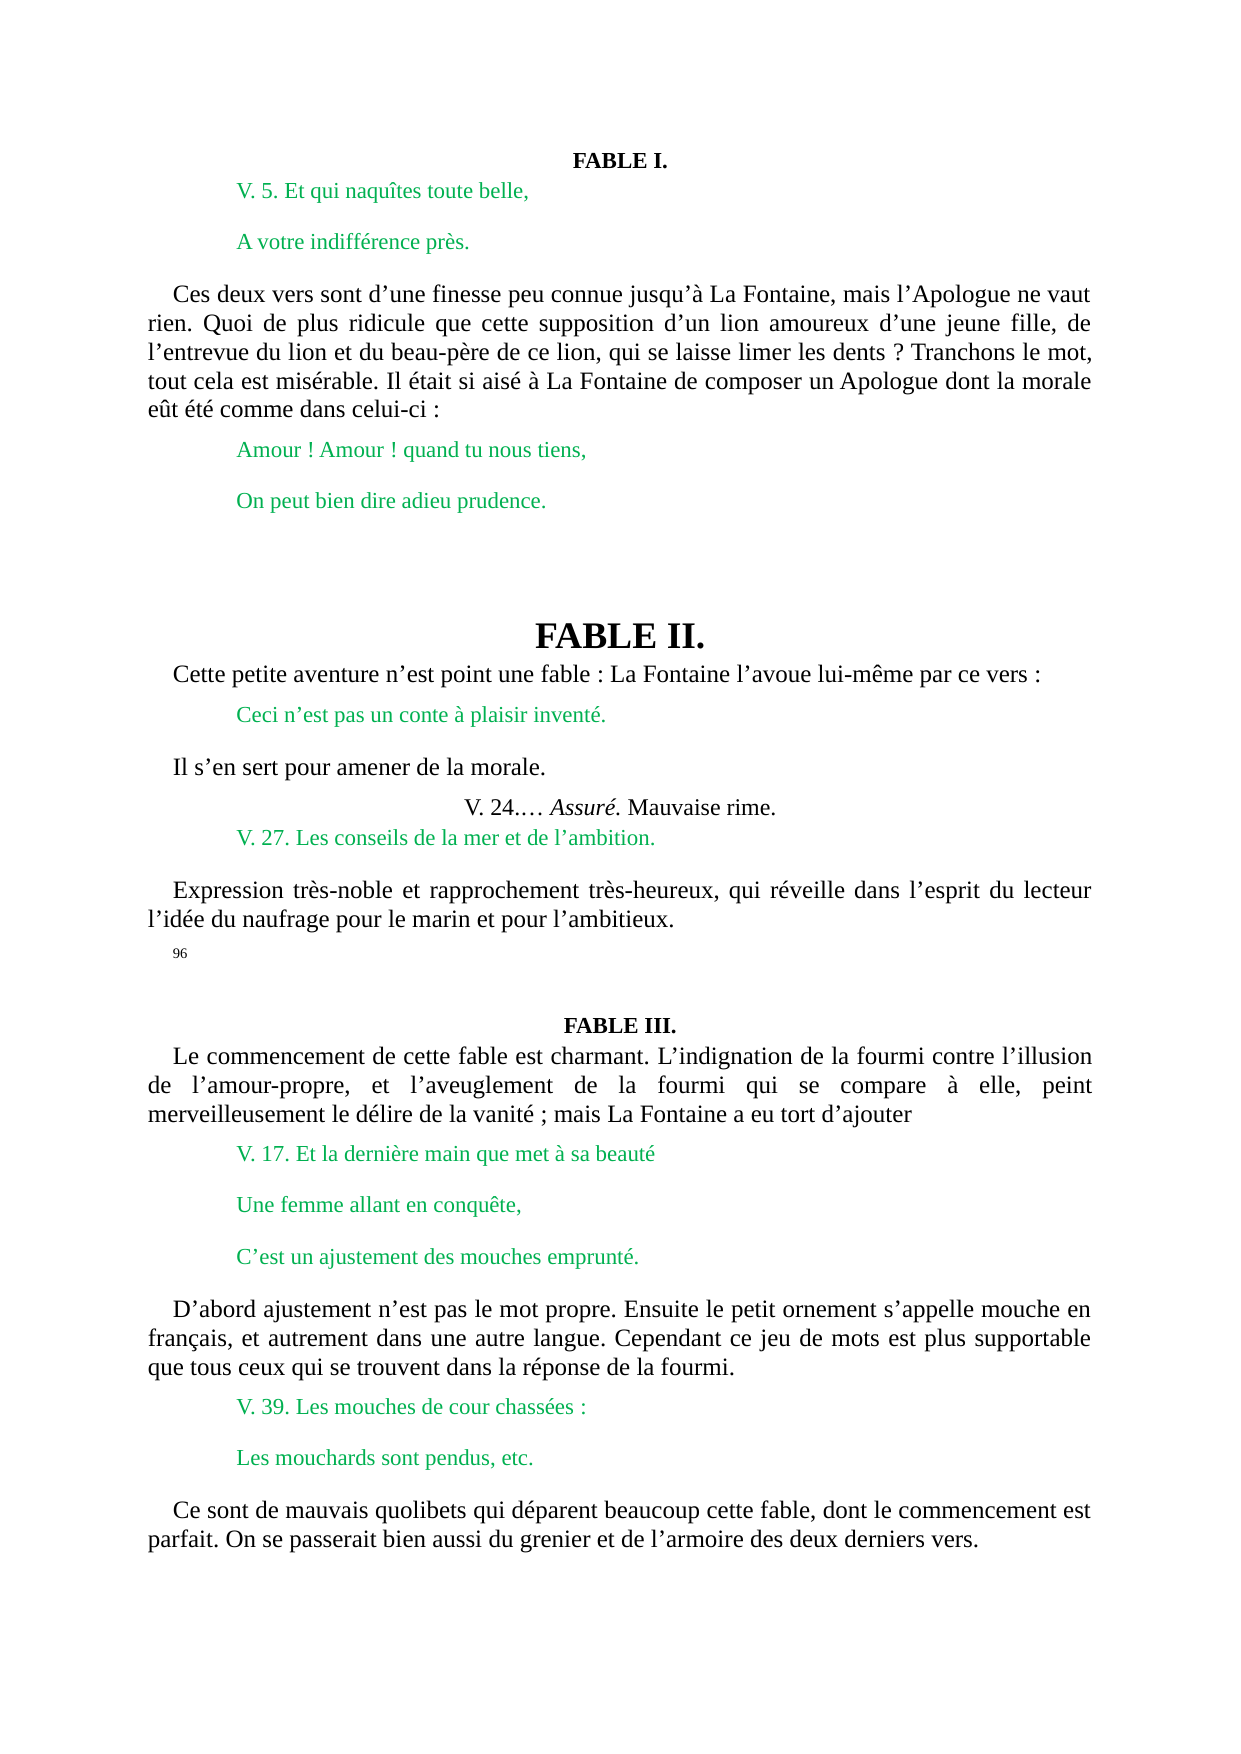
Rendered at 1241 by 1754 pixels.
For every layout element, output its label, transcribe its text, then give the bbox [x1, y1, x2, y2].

text C’est un ajustement des mouches emprunté. [236, 1243, 1093, 1269]
text Les mouchards sont pendus, etc. [236, 1444, 1093, 1471]
text Le commencement de cette fable est charmant. L’indignation de la fourmi contre l’illusion de l’amour-propre, et l’aveuglement de la fourmi qui se compare à elle, peint merveilleusement le délire de la vanité ; mais La Fontaine a eu tort d’ajouter [148, 1041, 1093, 1128]
text V. 17. Et la dernière main que met à sa beauté [236, 1140, 1093, 1166]
text Ceci n’est pas un conte à plaisir inventé. [236, 701, 1093, 727]
subtitle FABLE II. [148, 613, 1093, 657]
text A votre indifférence près. [236, 228, 1093, 254]
text Une femme allant en conquête, [236, 1191, 1093, 1218]
text D’abord ajustement n’est pas le mot propre. Ensuite le petit ornement s’appelle mouche en français, et autrement dans une autre langue. Cependant ce jeu de mots est plus supportable que tous ceux qui se trouvent dans la réponse de la fourmi. [148, 1294, 1093, 1380]
text On peut bien dire adieu prudence. [236, 487, 1093, 513]
text V. 39. Les mouches de cour chassées : [236, 1393, 1093, 1419]
subtitle FABLE I. [148, 148, 1093, 174]
text Ces deux vers sont d’une finesse peu connue jusqu’à La Fontaine, mais l’Apologue ne vaut rien. Quoi de plus ridicule que cette supposition d’un lion amoureux d’une jeune fille, de l’entrevue du lion et du beau-père de ce lion, qui se laisse limer les dents ? Tranchons le mot, tout cela est misérable. Il était si aisé à La Fontaine de composer un Apologue dont la morale eût été comme dans celui-ci : [148, 279, 1093, 423]
text Expression très-noble et rapprochement très-heureux, qui réveille dans l’esprit du lecteur l’idée du naufrage pour le marin et pour l’ambitieux. [148, 875, 1093, 933]
text Ce sont de mauvais quolibets qui déparent beaucoup cette fable, dont le commencement est parfait. On se passerait bien aussi du grenier et de l’armoire des deux derniers vers. [148, 1496, 1093, 1553]
text 96 [148, 945, 1093, 962]
text V. 24.… Assuré. Mauvaise rime. [148, 793, 1093, 821]
text V. 5. Et qui naquîtes toute belle, [236, 177, 1093, 203]
text V. 27. Les conseils de la mer et de l’ambition. [236, 824, 1093, 850]
subtitle FABLE III. [148, 1012, 1093, 1038]
text Cette petite aventure n’est point une fable : La Fontaine l’avoue lui-même par ce vers : [148, 659, 1093, 688]
text Amour ! Amour ! quand tu nous tiens, [236, 436, 1093, 462]
text Il s’en sert pour amener de la morale. [148, 752, 1093, 781]
